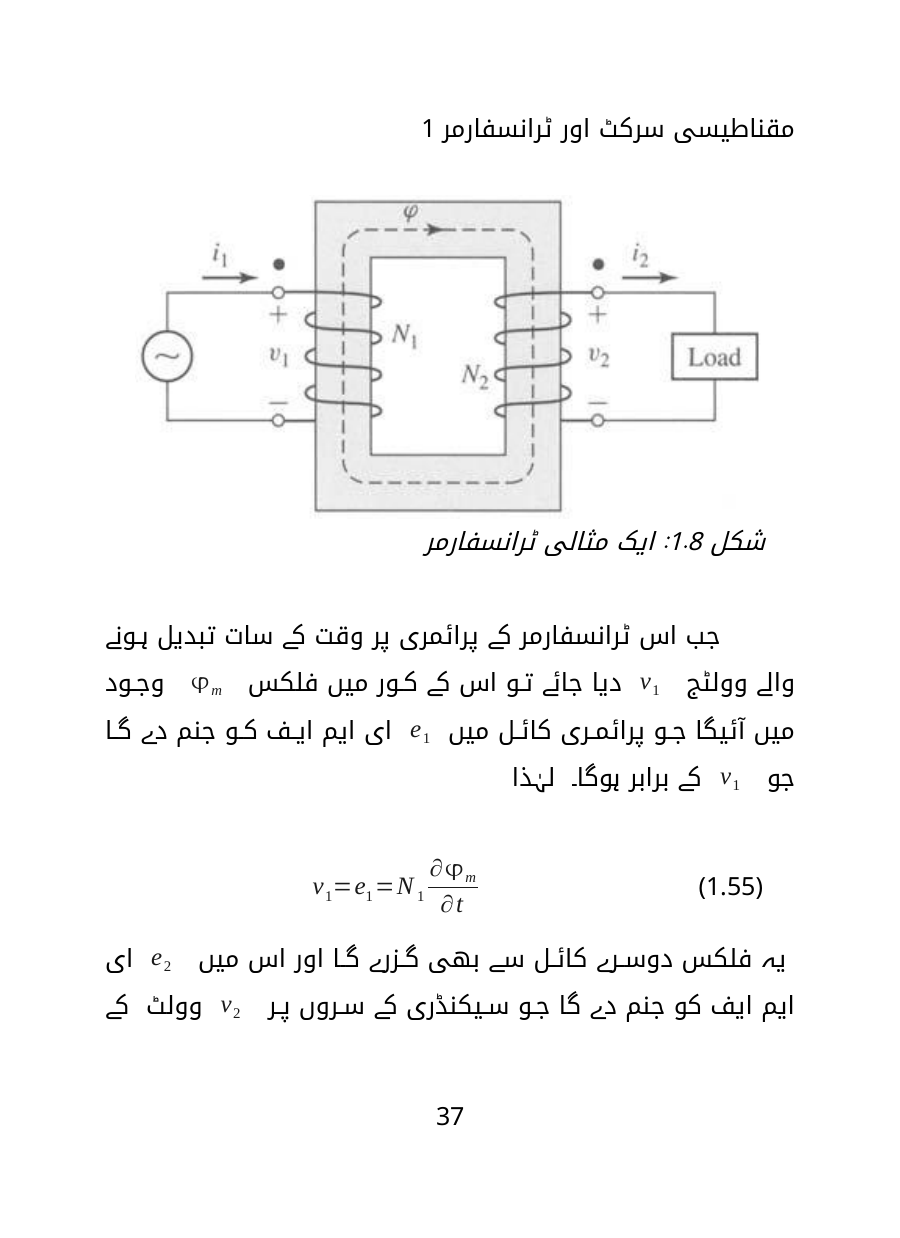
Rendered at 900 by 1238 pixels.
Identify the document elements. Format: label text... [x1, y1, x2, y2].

text یہ فلکس دوسرے کائل سے بھی گزرے گا اور اس میں ای ایم ایف کو جنم دے گا جو سیکنڈری کے سروں پر وولٹ کے صورت میں حاصل ہوگا۔ یعنی [105, 935, 795, 1030]
table_header (1.55) [693, 849, 795, 935]
text شکل 1.8: ایک مثالی ٹرانسفارمر [135, 519, 765, 566]
picture [135, 195, 765, 519]
text جب اس ٹرانسفارمر کے پرائمری پر وقت کے سات تبدیل ہونے والے وولٹج دیا جائے تو اس کے کور میں فلکس وجود میں آئیگا جو پرائمری کائل میںای ایم ایف کو جنم دے گا جو کے برابر ہوگا۔ لہٰذا [105, 612, 795, 802]
table_header [105, 849, 692, 935]
